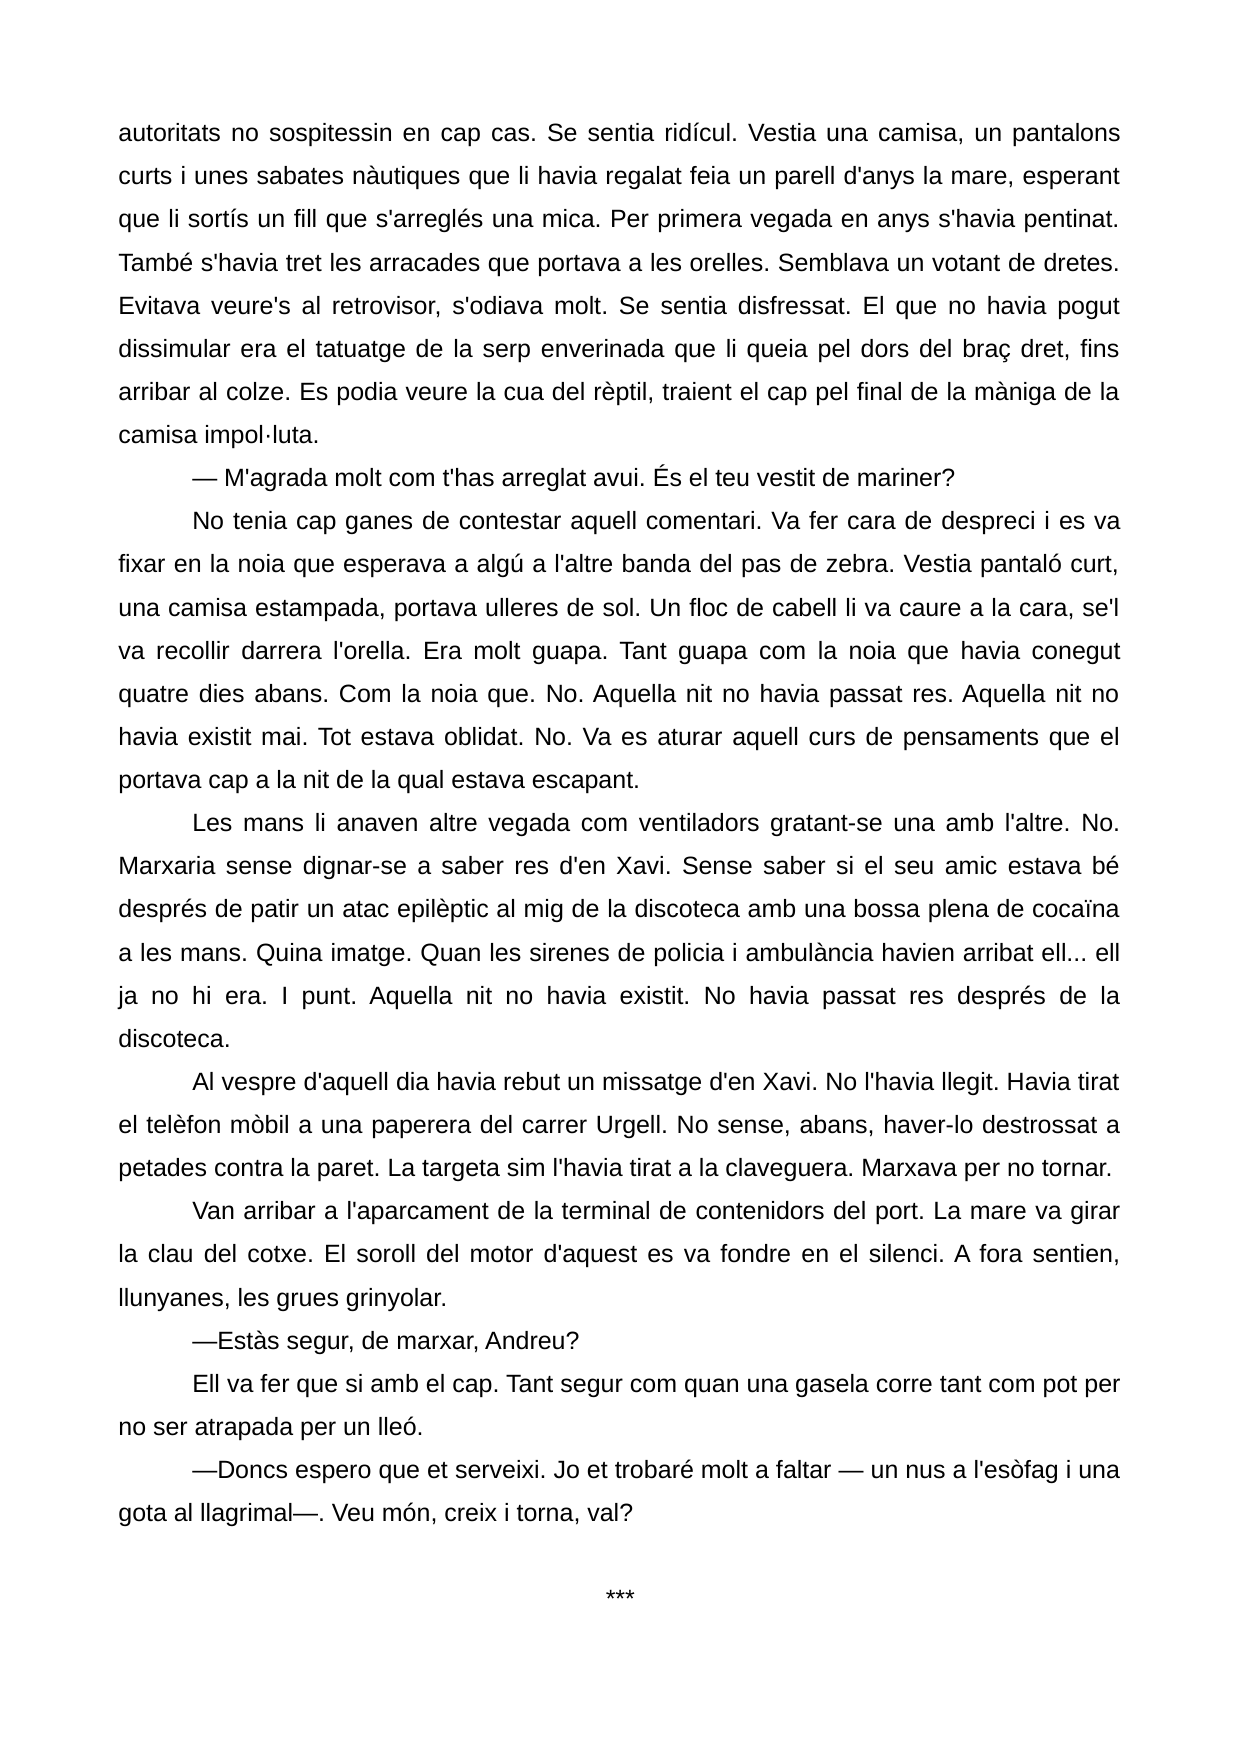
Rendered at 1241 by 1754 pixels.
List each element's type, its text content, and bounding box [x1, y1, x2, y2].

text Les mans li anaven altre vegada com ventiladors gratant-se una amb l'altre. No. Marxaria sense dignar-se a saber res d'en Xavi. Sense saber si el seu amic estava bé després de patir un atac epilèptic al mig de la discoteca amb una bossa plena de cocaïna a les mans. Quina imatge. Quan les sirenes de policia i ambulància havien arribat ell... ell ja no hi era. I punt. Aquella nit no havia existit. No havia passat res després de la discoteca. [118, 808, 1122, 1052]
text — M'agrada molt com t'has arreglat avui. És el teu vestit de mariner? [118, 463, 1122, 492]
text Ell va fer que si amb el cap. Tant segur com quan una gasela corre tant com pot per no ser atrapada per un lleó. [118, 1369, 1122, 1441]
text Al vespre d'aquell dia havia rebut un missatge d'en Xavi. No l'havia llegit. Havia tirat el telèfon mòbil a una paperera del carrer Urgell. No sense, abans, haver-lo destrossat a petades contra la paret. La targeta sim l'havia tirat a la claveguera. Marxava per no tornar. [118, 1067, 1122, 1182]
text autoritats no sospitessin en cap cas. Se sentia ridícul. Vestia una camisa, un pantalons curts i unes sabates nàutiques que li havia regalat feia un parell d'anys la mare, esperant que li sortís un fill que s'arreglés una mica. Per primera vegada en anys s'havia pentinat. També s'havia tret les arracades que portava a les orelles. Semblava un votant de dretes. Evitava veure's al retrovisor, s'odiava molt. Se sentia disfressat. El que no havia pogut dissimular era el tatuatge de la serp enverinada que li queia pel dors del braç dret, fins arribar al colze. Es podia veure la cua del rèptil, traient el cap pel final de la màniga de la camisa impol·luta. [118, 118, 1122, 449]
text —Doncs espero que et serveixi. Jo et trobaré molt a faltar — un nus a l'esòfag i una gota al llagrimal—. Veu món, creix i torna, val? [118, 1455, 1122, 1527]
text No tenia cap ganes de contestar aquell comentari. Va fer cara de despreci i es va fixar en la noia que esperava a algú a l'altre banda del pas de zebra. Vestia pantaló curt, una camisa estampada, portava ulleres de sol. Un floc de cabell li va caure a la cara, se'l va recollir darrera l'orella. Era molt guapa. Tant guapa com la noia que havia conegut quatre dies abans. Com la noia que. No. Aquella nit no havia passat res. Aquella nit no havia existit mai. Tot estava oblidat. No. Va es aturar aquell curs de pensaments que el portava cap a la nit de la qual estava escapant. [118, 506, 1122, 794]
text —Estàs segur, de marxar, Andreu? [118, 1326, 1122, 1354]
text Van arribar a l'aparcament de la terminal de contenidors del port. La mare va girar la clau del cotxe. El soroll del motor d'aquest es va fondre en el silenci. A fora sentien, llunyanes, les grues grinyolar. [118, 1196, 1122, 1311]
text *** [118, 1584, 1122, 1613]
